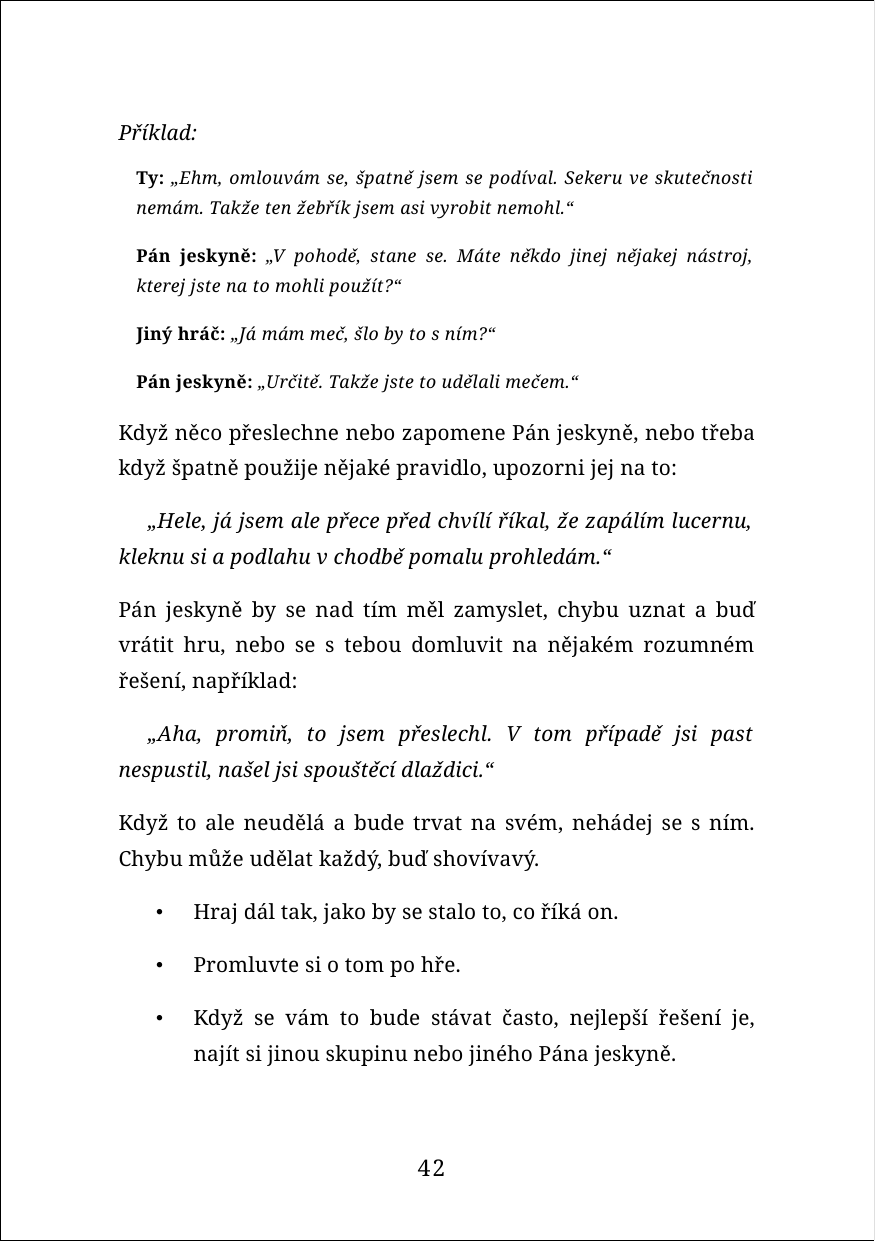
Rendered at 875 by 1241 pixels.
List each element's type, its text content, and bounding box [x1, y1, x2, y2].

text Když to ale neudělá a bude trvat na svém, nehádej se s ním. Chybu může udělat každý, buď shovívavý. [118, 808, 756, 872]
text „Aha, promiň, to jsem přeslechl. V tom případě jsi past nespustil, našel jsi spouštěcí dlaždici.“ [118, 719, 756, 783]
text Jiný hráč: „Já mám meč, šlo by to s ním?“ [136, 322, 756, 346]
list Když se vám to bude stávat často, nejlepší řešení je, najít si jinou skupinu nebo jiného Pána jeskyně. [156, 1003, 756, 1067]
text „Hele, já jsem ale přece před chvílí říkal, že zapálím lucernu, kleknu si a podlahu v chodbě pomalu prohledám.“ [118, 506, 756, 570]
text Ty: „Ehm, omlouvám se, špatně jsem se podíval. Sekeru ve skutečnosti nemám. Takže ten žebřík jsem asi vyrobit nemohl.“ [136, 166, 756, 220]
list Hraj dál tak, jako by se stalo to, co říká on. [156, 897, 756, 925]
text Pán jeskyně: „V pohodě, stane se. Máte někdo jinej nějakej nástroj, kterej jste na to mohli použít?“ [136, 244, 756, 298]
text Pán jeskyně by se nad tím měl zamyslet, chybu uznat a buď vrátit hru, nebo se s tebou domluvit na nějakém rozumném řešení, například: [118, 595, 756, 694]
text Pán jeskyně: „Určitě. Takže jste to udělali mečem.“ [136, 370, 756, 394]
list Promluvte si o tom po hře. [156, 950, 756, 978]
text Když něco přeslechne nebo zapomene Pán jeskyně, nebo třeba když špatně použije nějaké pravidlo, upozorni jej na to: [118, 418, 756, 482]
text Příklad: [118, 118, 756, 147]
